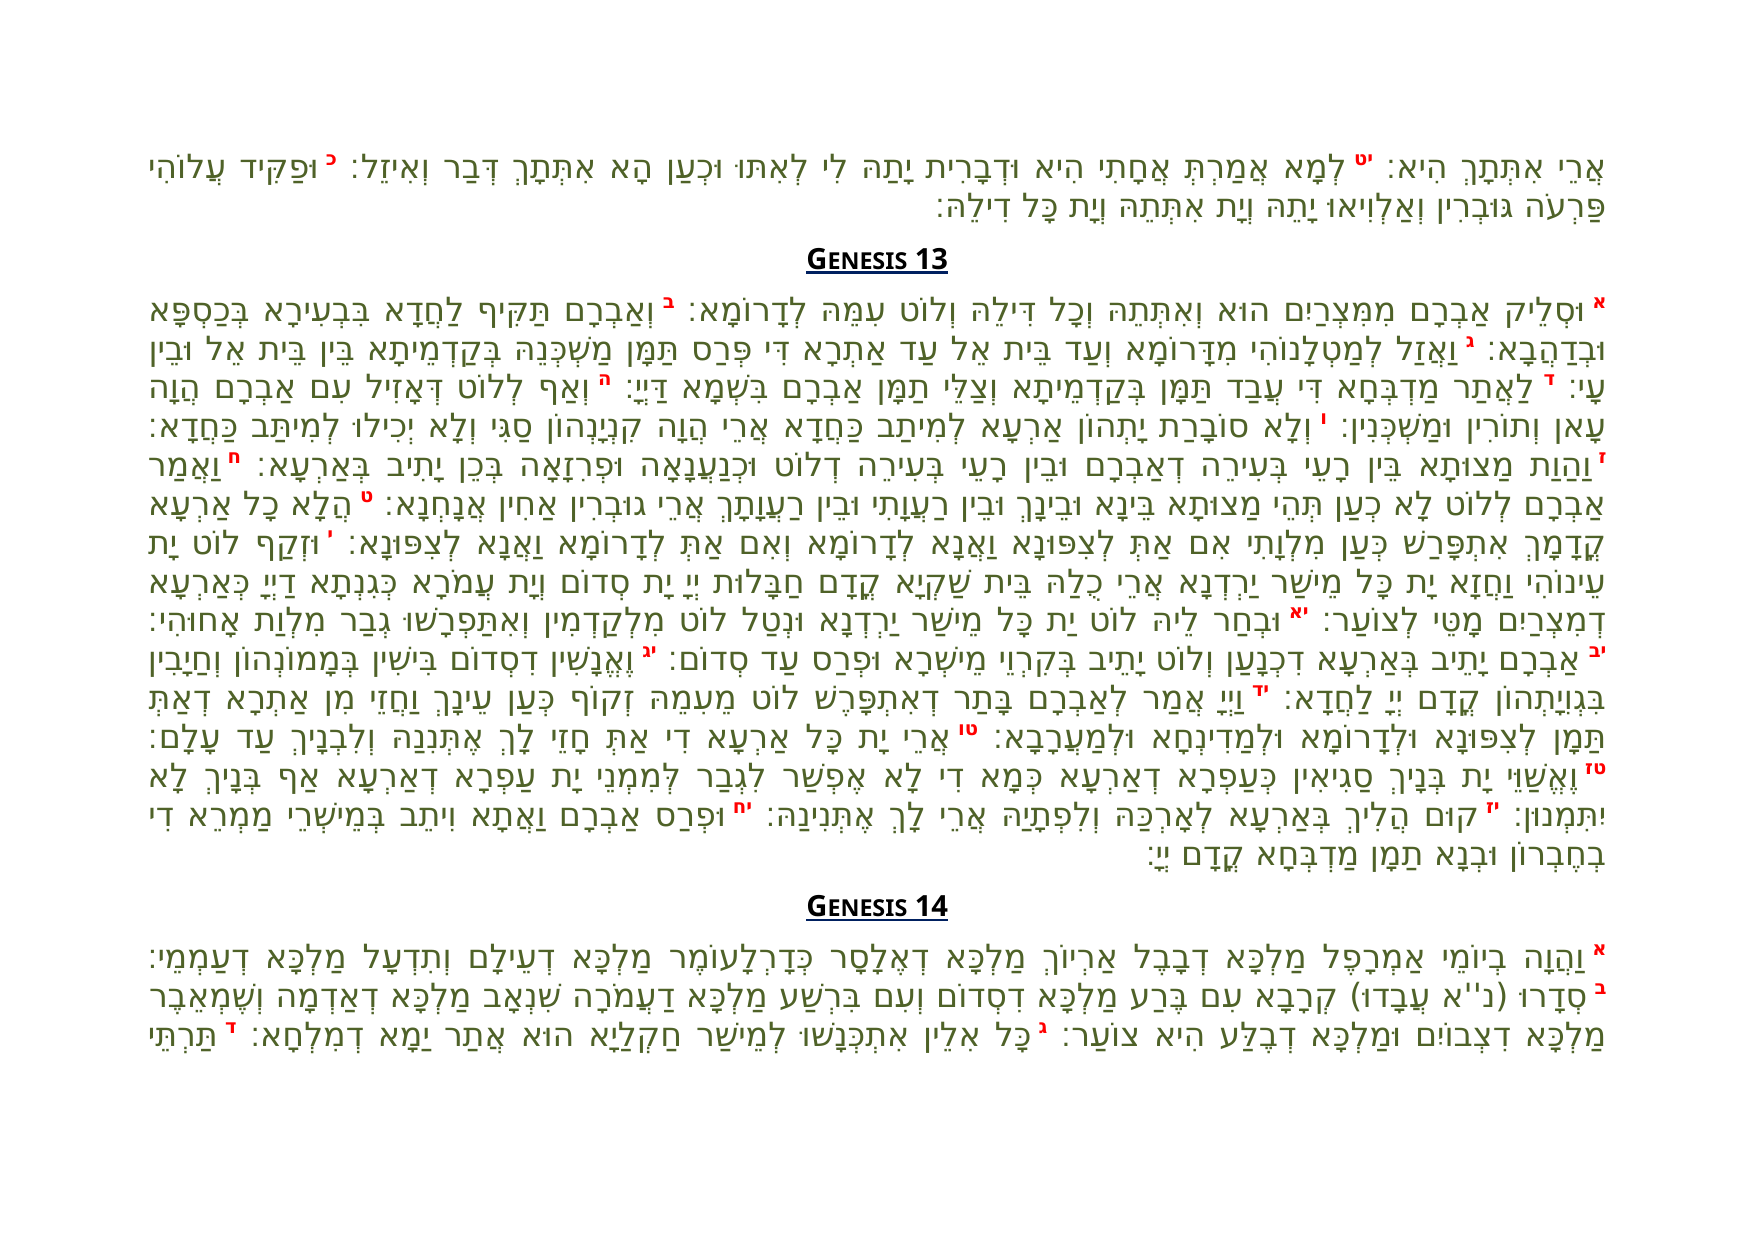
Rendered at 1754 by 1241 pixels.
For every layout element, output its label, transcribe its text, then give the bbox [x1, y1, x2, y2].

text אֲרֵי אִתְּתָךְ הִיא׃ יט לְמָא אֲמַרְתְּ אֲחָתִי הִיא וּדְבָרִית יָתַהּ לִי לְאִתּוּ וּכְעַן הָא אִתְּתָךְ דְּבַר וְאִיזֵל׃ כ וּפַקִּיד עֲלוֹהִי פַּרְעֹה גּוּבְרִין וְאַלְוִיאוּ יָתֵהּ וְיָת אִתְּתֵהּ וְיָת כָּל דִילֵהּ׃ [148, 148, 1606, 225]
text Genesis 14 [148, 885, 1606, 925]
text Genesis 13 [148, 238, 1606, 278]
text א וּסְלֵיק אַבְרָם מִמִּצְרַיִם הוּא וְאִתְּתֵהּ וְכָל דִּילֵהּ וְלוֹט עִמֵּהּ לְדָרוֹמָא׃ ב וְאַבְרָם תַּקִּיף לַחֲדָא בִּבְעִירָא בְּכַסְפָּא וּבְדַהֲבָא׃ ג וַאֲזַל לְמַטְלָנוֹהִי מִדָּרוֹמָא וְעַד בֵּית אֵל עַד אַתְרָא דִּי פְּרַס תַּמָּן מַשְׁכְּנֵהּ בְּקַדְמֵיתָא בֵּין בֵּית אֵל וּבֵין עָי׃ ד לַאֲתַר מַדְבְּחָא דִּי עֲבַד תַּמָּן בְּקַדְמֵיתָא וְצַלֵּי תַמָּן אַבְרָם בִּשְׁמָא דַּיְיָ׃ ה וְאַף לְלוֹט דְּאָזִיל עִם אַבְרָם הֲוָה עָאן וְתוֹרִין וּמַשְׁכְּנִין׃ ו וְלָא סוֹבָרַת יָתְהוֹן אַרְעָא לְמִיתַב כַּחֲדָא אֲרֵי הֲוָה קִנְיָנְהוֹן סַגִּי וְלָא יְכִילוּ לְמִיתַּב כַּחֲדָא׃ ז וַהַוַת מַצוּתָא בֵּין רָעֵי בְּעִירֵה דְאַבְרָם וּבֵין רָעֵי בְּעִירֵה דְלוֹט וּכְנַעֲנָאָה וּפְרִזָאָה בְּכֵן יָתִיב בְּאַרְעָא׃ ח וַאֲמַר אַבְרָם לְלוֹט לָא כְעַן תְּהֵי מַצוּתָא בֵּינָא וּבֵינָךְ וּבֵין רַעֲוָתִי וּבֵין רַעֲוָתָךְ אֲרֵי גוּבְרִין אַחִין אֲנָחְנָא׃ ט הֲלָא כָל אַרְעָא קֳדָמָךְ אִתְפָּרַשׁ כְּעַן מִלְוָתִי אִם אַתְּ לְצִפּוּנָא וַאֲנָא לְדָרוֹמָא וְאִם אַתְּ לְדָרוֹמָא וַאֲנָא לְצִפּוּנָא׃ י וּזְקַף לוֹט יָת עֵינוֹהִי וַחֲזָא יָת כָּל מֵישַׁר יַרְדְנָא אֲרֵי כֻלַהּ בֵּית שַׁקְיָא קֳדָם חַבָּלוּת יְיָ יָת סְדוֹם וְיָת עֲמֹרָא כְּגִנְתָא דַיְיָ כְּאַרְעָא דְמִצְרַיִם מָטֵּי לְצוֹעַר׃ יא וּבְחַר לֵיהּ לוֹט יַת כָּל מֵישַׁר יַרְדְנָא וּנְטַל לוֹט מִלְקַדְמִין וְאִתַּפְרָשׁוּ גְבַר מִלְוַת אָחוּהִי׃ יב אַבְרָם יָתֵיב בְּאַרְעָא דִכְנָעַן וְלוֹט יָתֵיב בְּקִרְוֵי מֵישְׁרָא וּפְרַס עַד סְדוֹם׃ יג וֶאֱנָשִׁין דִסְדוֹם בִּישִׁין בְּמָמוֹנְהוֹן וְחַיָבִין בִּגְוִיָתְהוֹן קֳדָם יְיָ לַחֲדָא׃ יד וַיְיָ אֲמַר לְאַבְרָם בָּתַר דְאִתְפָּרֶשׁ לוֹט מֵעִמֵהּ זְקוֹף כְּעַן עֵינָךְ וַחֲזֵי מִן אַתְרָא דְאַתְּ תַּמָן לְצִפּוּנָא וּלְדָרוֹמָא וּלְמַדִינְחָא וּלְמַעֲרָבָא׃ טו אֲרֵי יָת כָּל אַרְעָא דִי אַתְּ חָזֵי לָךְ אֶתְּנִנַהּ וְלִבְנָיךְ עַד עָלָם׃ טז וֶאֱשַׁוֵּי יָת בְּנָיךְ סַגִיאִין כְּעַפְרָא דְאַרְעָא כְּמָא דִי לָא אֶפְשַׁר לִגְבַר לְּמִמְנֵי יָת עַפְרָא דְאַרְעָא אַף בְּנָיךְ לָא יִתִּמְנוּן׃ יז קוּם הֲלִיךְ בְּאַרְעָא לְאָרְכַּהּ וְלִפְתָיַהּ אֲרֵי לָךְ אֶתְּנִינַהּ׃ יח וּפְרַס אַבְרָם וַאֲתָא וִיתֵב בְּמֵישְׁרֵי מַמְרֵא דִי בְחֶבְרוֹן וּבְנָא תַמָן מַדְבְּחָא קֳדָם יְיָ׃ [148, 290, 1606, 873]
text א וַהֲוָה בְיוֹמֵי אַמְרָפֶל מַלְכָּא דְבָבֶל אַרְיוֹךְ מַלְכָּא דְאֶלָסָר כְּדָרְלָעוֹמֶר מַלְכָּא דְעֵילָם וְתִדְעָל מַלְכָּא דְעַמְמֵי׃ ב סְדָרוּ (נ''א עֲבָדוּ) קְרָבָא עִם בֶּרַע מַלְכָּא דִסְדוֹם וְעִם בִּרְשַׁע מַלְכָּא דַעֲמֹרָה שִׁנְאָב מַלְכָּא דְאַדְמָה וְשֶׁמְאֵבֶר מַלְכָּא דִצְבוֹיִם וּמַלְכָּא דְבֶלַּע הִיא צוֹעַר׃ ג כָּל אִלֵין אִתְכְּנָשׁוּ לְמֵישַׁר חַקְלַיָא הוּא אֲתַר יַמָא דְמִלְחָא׃ ד תַּרְתֵּי [148, 938, 1606, 1054]
